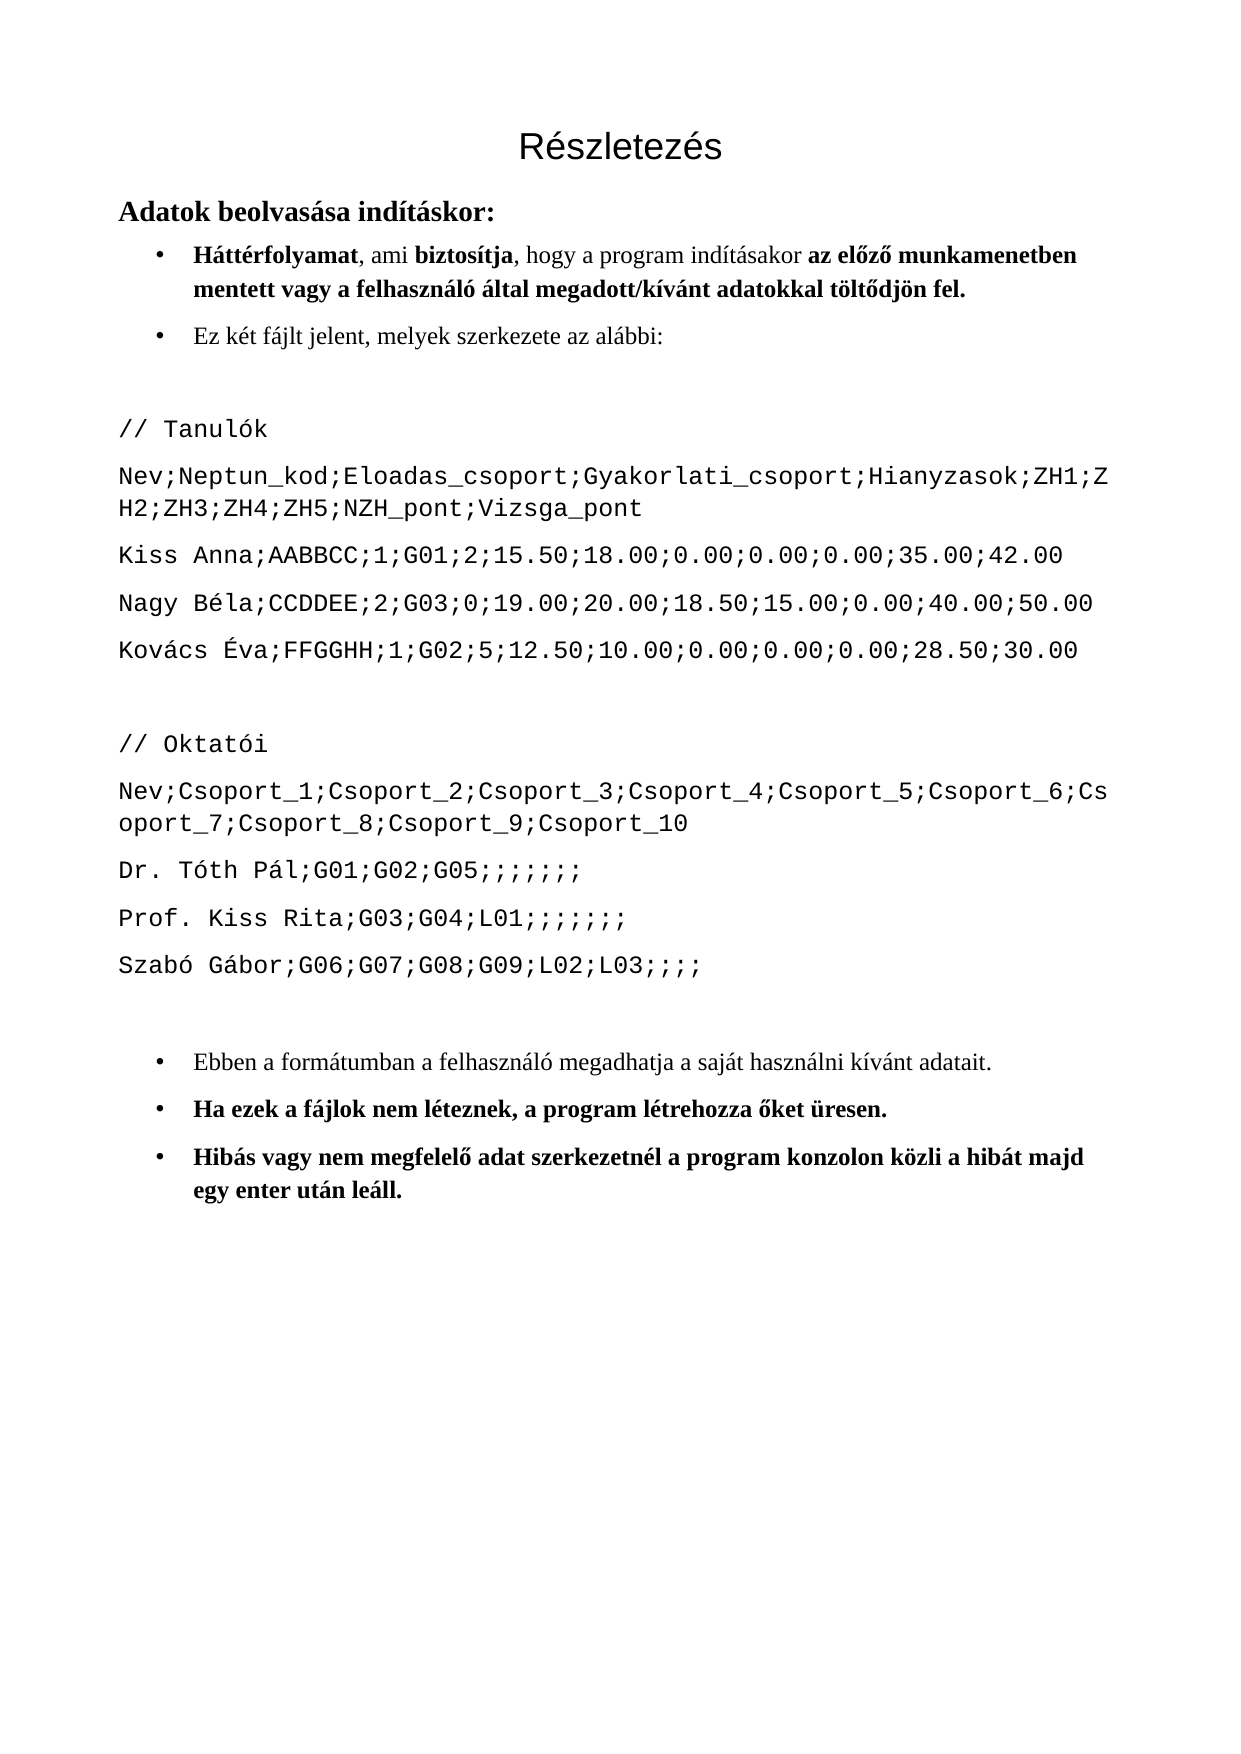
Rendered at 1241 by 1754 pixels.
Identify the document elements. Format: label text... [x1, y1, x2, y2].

text Dr. Tóth Pál;G01;G02;G05;;;;;;; [118, 858, 1122, 886]
list Ha ezek a fájlok nem léteznek, a program létrehozza őket üresen. [156, 1094, 1122, 1123]
text Szabó Gábor;G06;G07;G08;G09;L02;L03;;;; [118, 952, 1122, 981]
list Ez két fájlt jelent, melyek szerkezete az alábbi: [156, 321, 1122, 350]
text Nev;Neptun_kod;Eloadas_csoport;Gyakorlati_csoport;Hianyzasok;ZH1;ZH2;ZH3;ZH4;ZH5;NZH_pont;Vizsga_pont [118, 463, 1122, 524]
text Kiss Anna;AABBCC;1;G01;2;15.50;18.00;0.00;0.00;0.00;35.00;42.00 [118, 543, 1122, 571]
text Prof. Kiss Rita;G03;G04;L01;;;;;;; [118, 905, 1122, 933]
text Nagy Béla;CCDDEE;2;G03;0;19.00;20.00;18.50;15.00;0.00;40.00;50.00 [118, 590, 1122, 618]
text // Tanulók [118, 416, 1122, 445]
text Kovács Éva;FFGGHH;1;G02;5;12.50;10.00;0.00;0.00;0.00;28.50;30.00 [118, 637, 1122, 666]
list Hibás vagy nem megfelelő adat szerkezetnél a program konzolon közli a hibát majd egy enter után leáll. [156, 1142, 1122, 1203]
subtitle Adatok beolvasása indításkor: [118, 194, 1122, 228]
text // Oktatói [118, 731, 1122, 760]
list Háttérfolyamat, ami biztosítja, hogy a program indításakor az előző munkamenetben mentett vagy a felhasználó által megadott/kívánt adatokkal töltődjön fel. [156, 241, 1122, 302]
subtitle Részletezés [118, 124, 1122, 167]
text Nev;Csoport_1;Csoport_2;Csoport_3;Csoport_4;Csoport_5;Csoport_6;Csoport_7;Csoport_8;Csoport_9;Csoport_10 [118, 778, 1122, 839]
list Ebben a formátumban a felhasználó megadhatja a saját használni kívánt adatait. [156, 1047, 1122, 1075]
